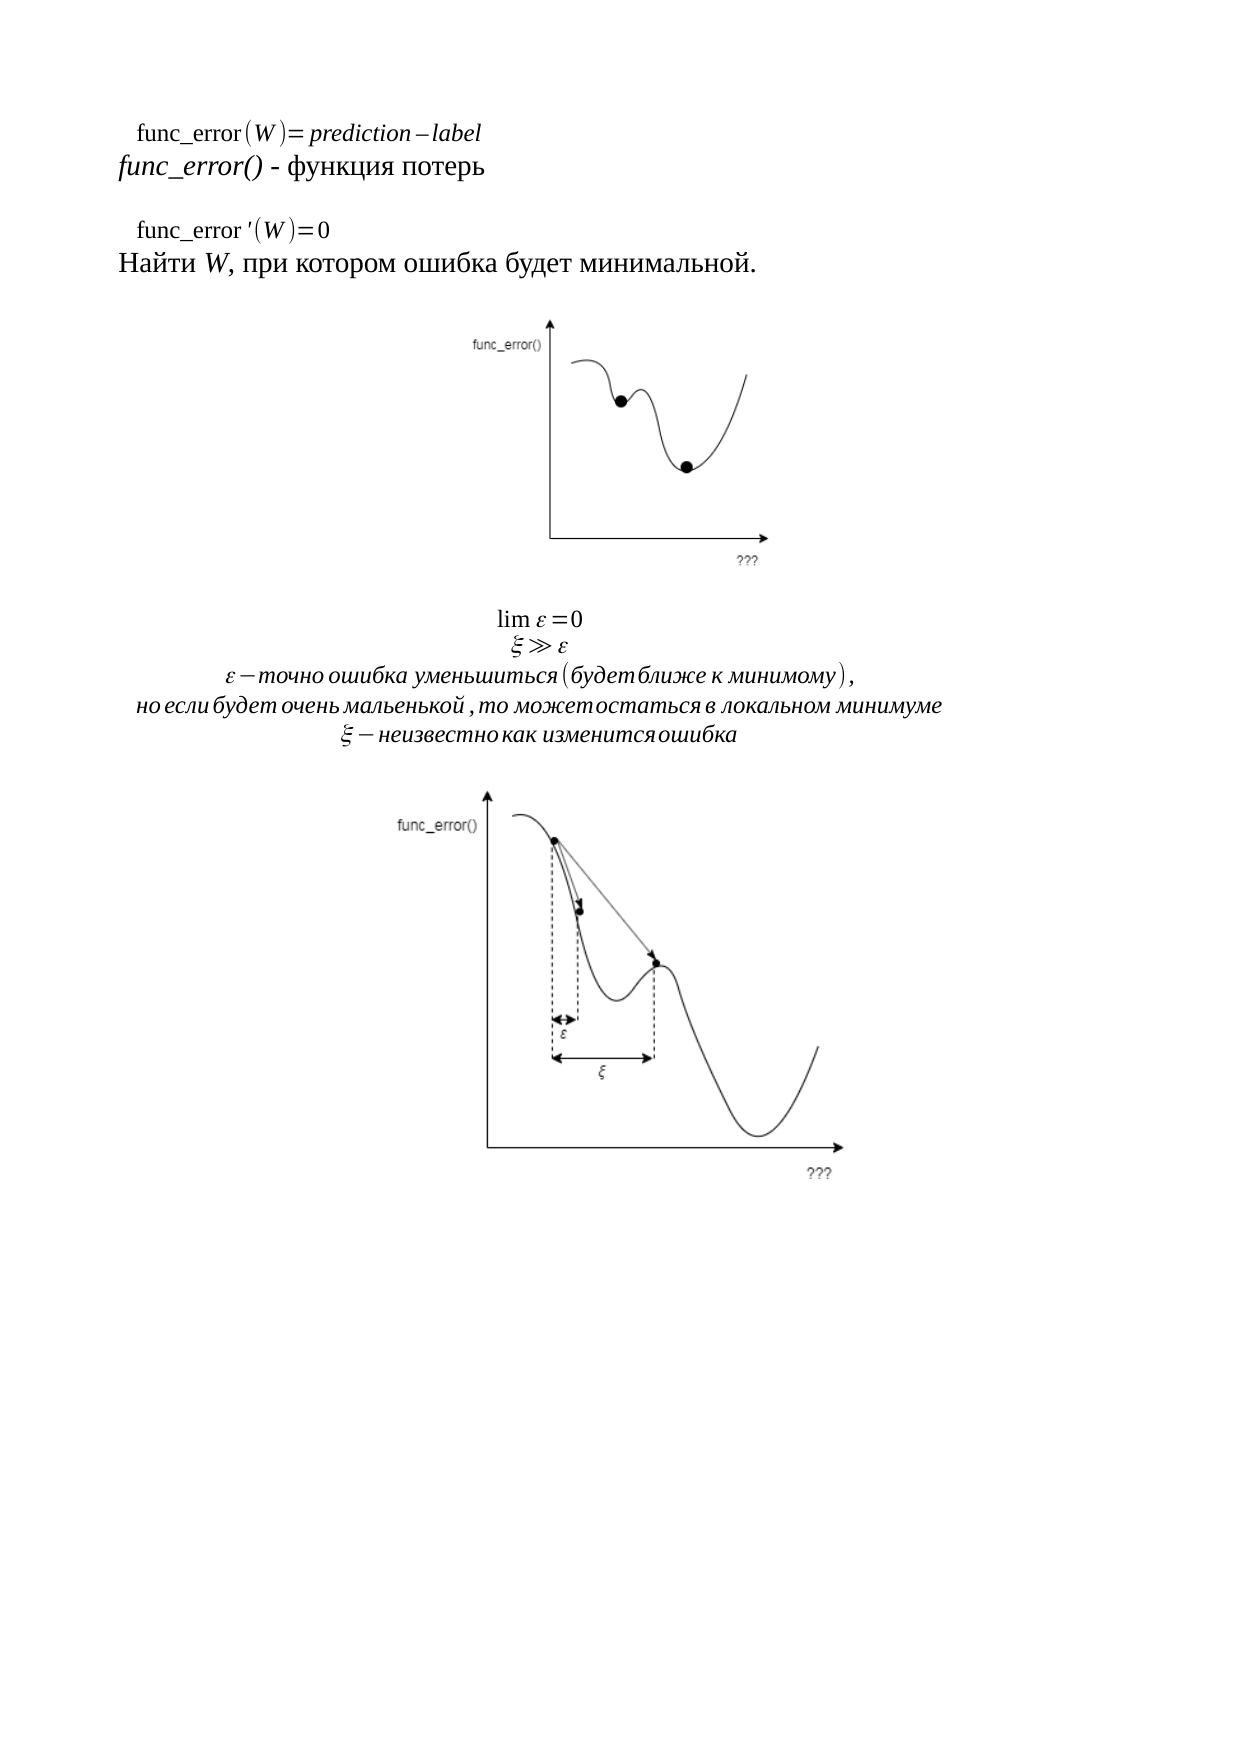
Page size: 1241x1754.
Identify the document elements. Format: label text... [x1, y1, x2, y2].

picture [462, 312, 778, 572]
text func_error() - функция потерь [118, 148, 1122, 182]
text Найти W, при котором ошибка будет минимальной. [118, 245, 1122, 278]
picture [385, 781, 855, 1188]
